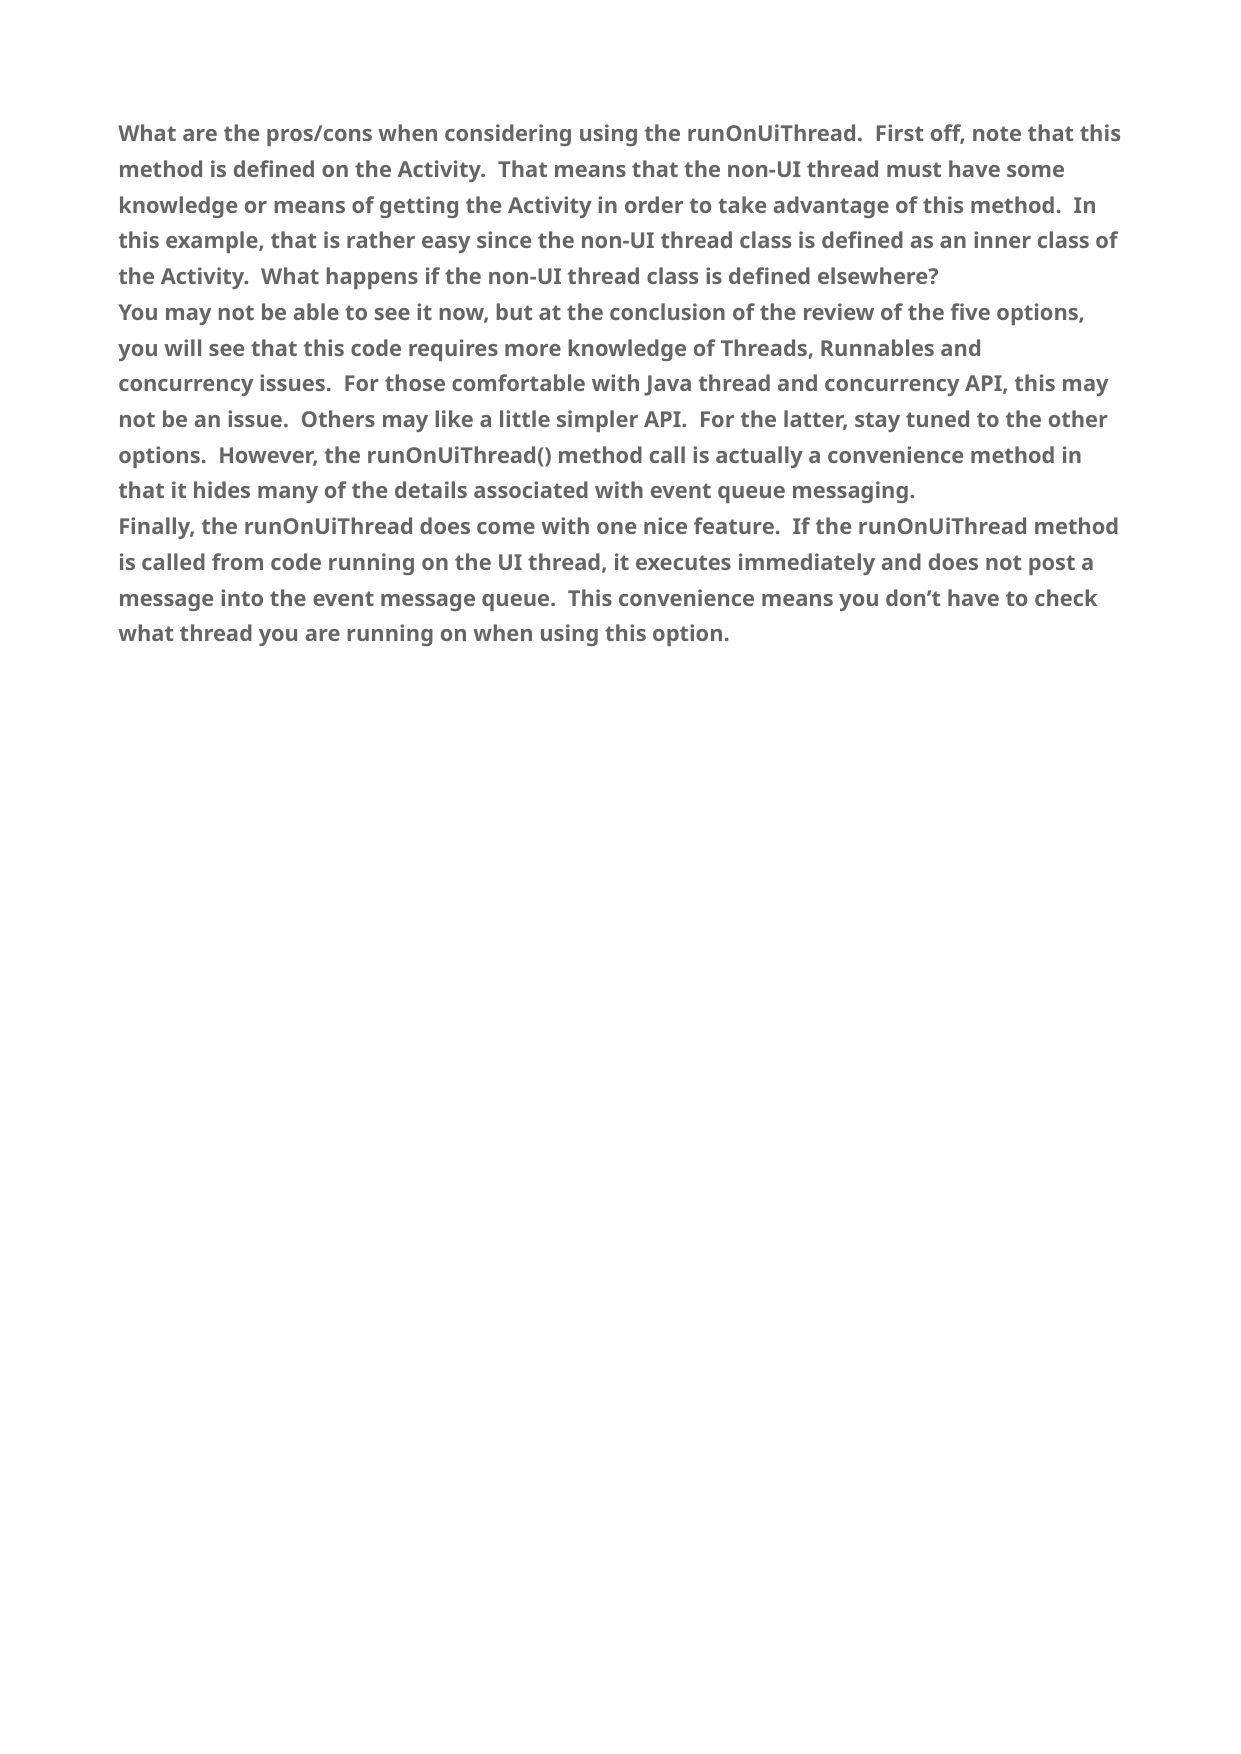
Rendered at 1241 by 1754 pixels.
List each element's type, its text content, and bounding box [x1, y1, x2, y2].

text Finally, the runOnUiThread does come with one nice feature. If the runOnUiThread method is called from code running on the UI thread, it executes immediately and does not post a message into the event message queue. This convenience means you don’t have to check what thread you are running on when using this option. [118, 511, 1122, 648]
text You may not be able to see it now, but at the conclusion of the review of the five options, you will see that this code requires more knowledge of Threads, Runnables and concurrency issues. For those comfortable with Java thread and concurrency API, this may not be an issue. Others may like a little simpler API. For the latter, stay tuned to the other options. However, the runOnUiThread() method call is actually a convenience method in that it hides many of the details associated with event queue messaging. [118, 297, 1122, 505]
text What are the pros/cons when considering using the runOnUiThread. First off, note that this method is defined on the Activity. That means that the non-UI thread must have some knowledge or means of getting the Activity in order to take advantage of this method. In this example, that is rather easy since the non-UI thread class is defined as an inner class of the Activity. What happens if the non-UI thread class is defined elsewhere? [118, 118, 1122, 291]
